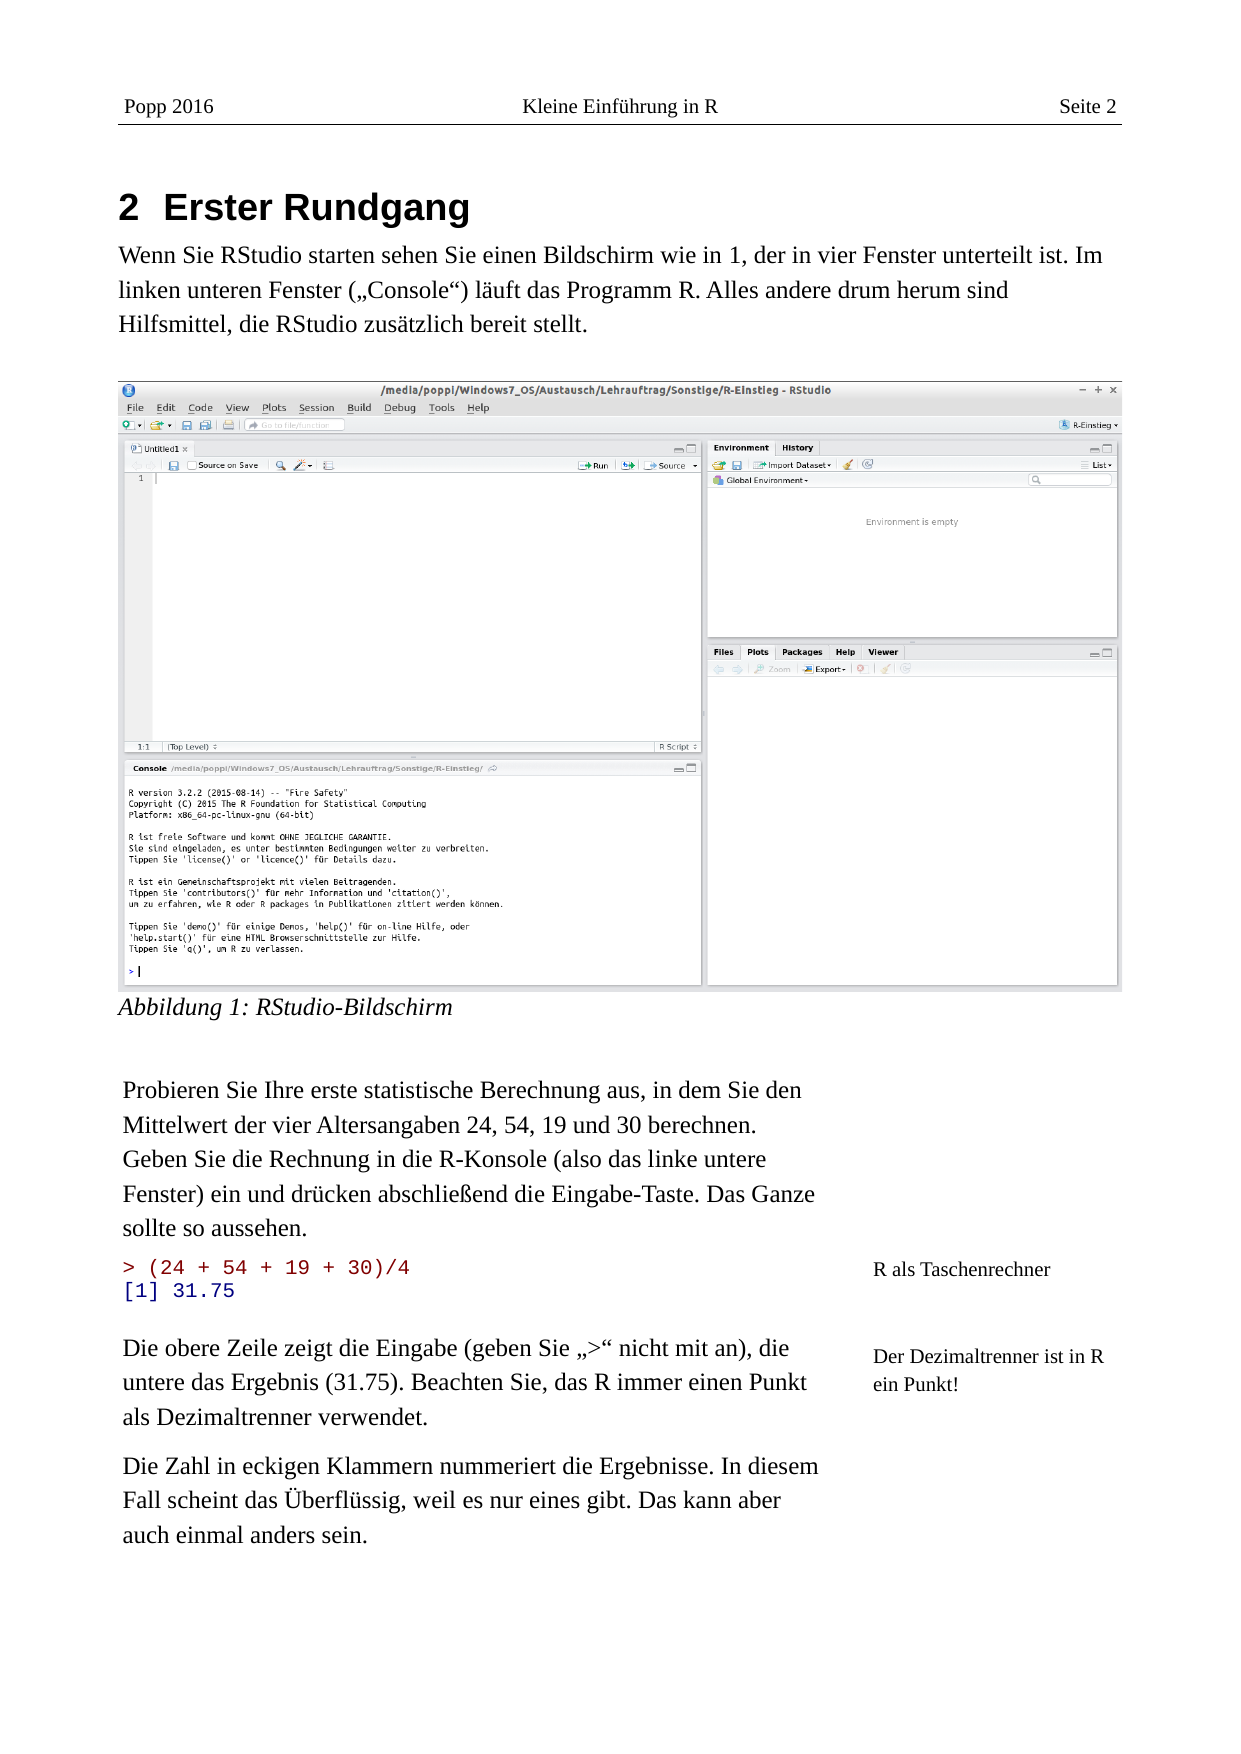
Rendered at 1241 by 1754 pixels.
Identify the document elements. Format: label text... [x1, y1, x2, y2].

text Wenn Sie RStudio starten sehen Sie einen Bildschirm wie in Abbildung 1, der in vier Fenster unterteilt ist. Im linken unteren Fenster („Console“) läuft das Programm R. Alles andere drum herum sind Hilfsmittel, die RStudio zusätzlich bereit stellt. [118, 241, 1122, 338]
text Abbildung 1: RStudio-Bildschirm [118, 992, 1122, 1021]
picture [118, 381, 1123, 992]
table_header [855, 1075, 1123, 1257]
table_header Probieren Sie Ihre erste statistische Berechnung aus, in dem Sie den Mittelwert der vier Altersangaben 24, 54, 19 und 30 berechnen. Geben Sie die Rechnung in die R-Konsole (also das linke untere Fenster) ein und drücken abschließend die Eingabe-Taste. Das Ganze sollte so aussehen. [122, 1075, 855, 1257]
table_cell > (24 + 54 + 19 + 30)/4 [1] 31.75 Die obere Zeile zeigt die Eingabe (geben Sie „>“ nicht mit an), die untere das Ergebnis (31.75). Beachten Sie, das R immer einen Punkt als Dezimaltrenner verwendet. Die Zahl in eckigen Klammern nummeriert die Ergebnisse. In diesem Fall scheint das Überflüssig, weil es nur eines gibt. Das kann aber auch einmal anders sein. [122, 1257, 855, 1563]
table_cell R als Taschenrechner Der Dezimaltrenner ist in R ein Punkt! [855, 1257, 1123, 1563]
subtitle Erster Rundgang [118, 184, 1122, 228]
